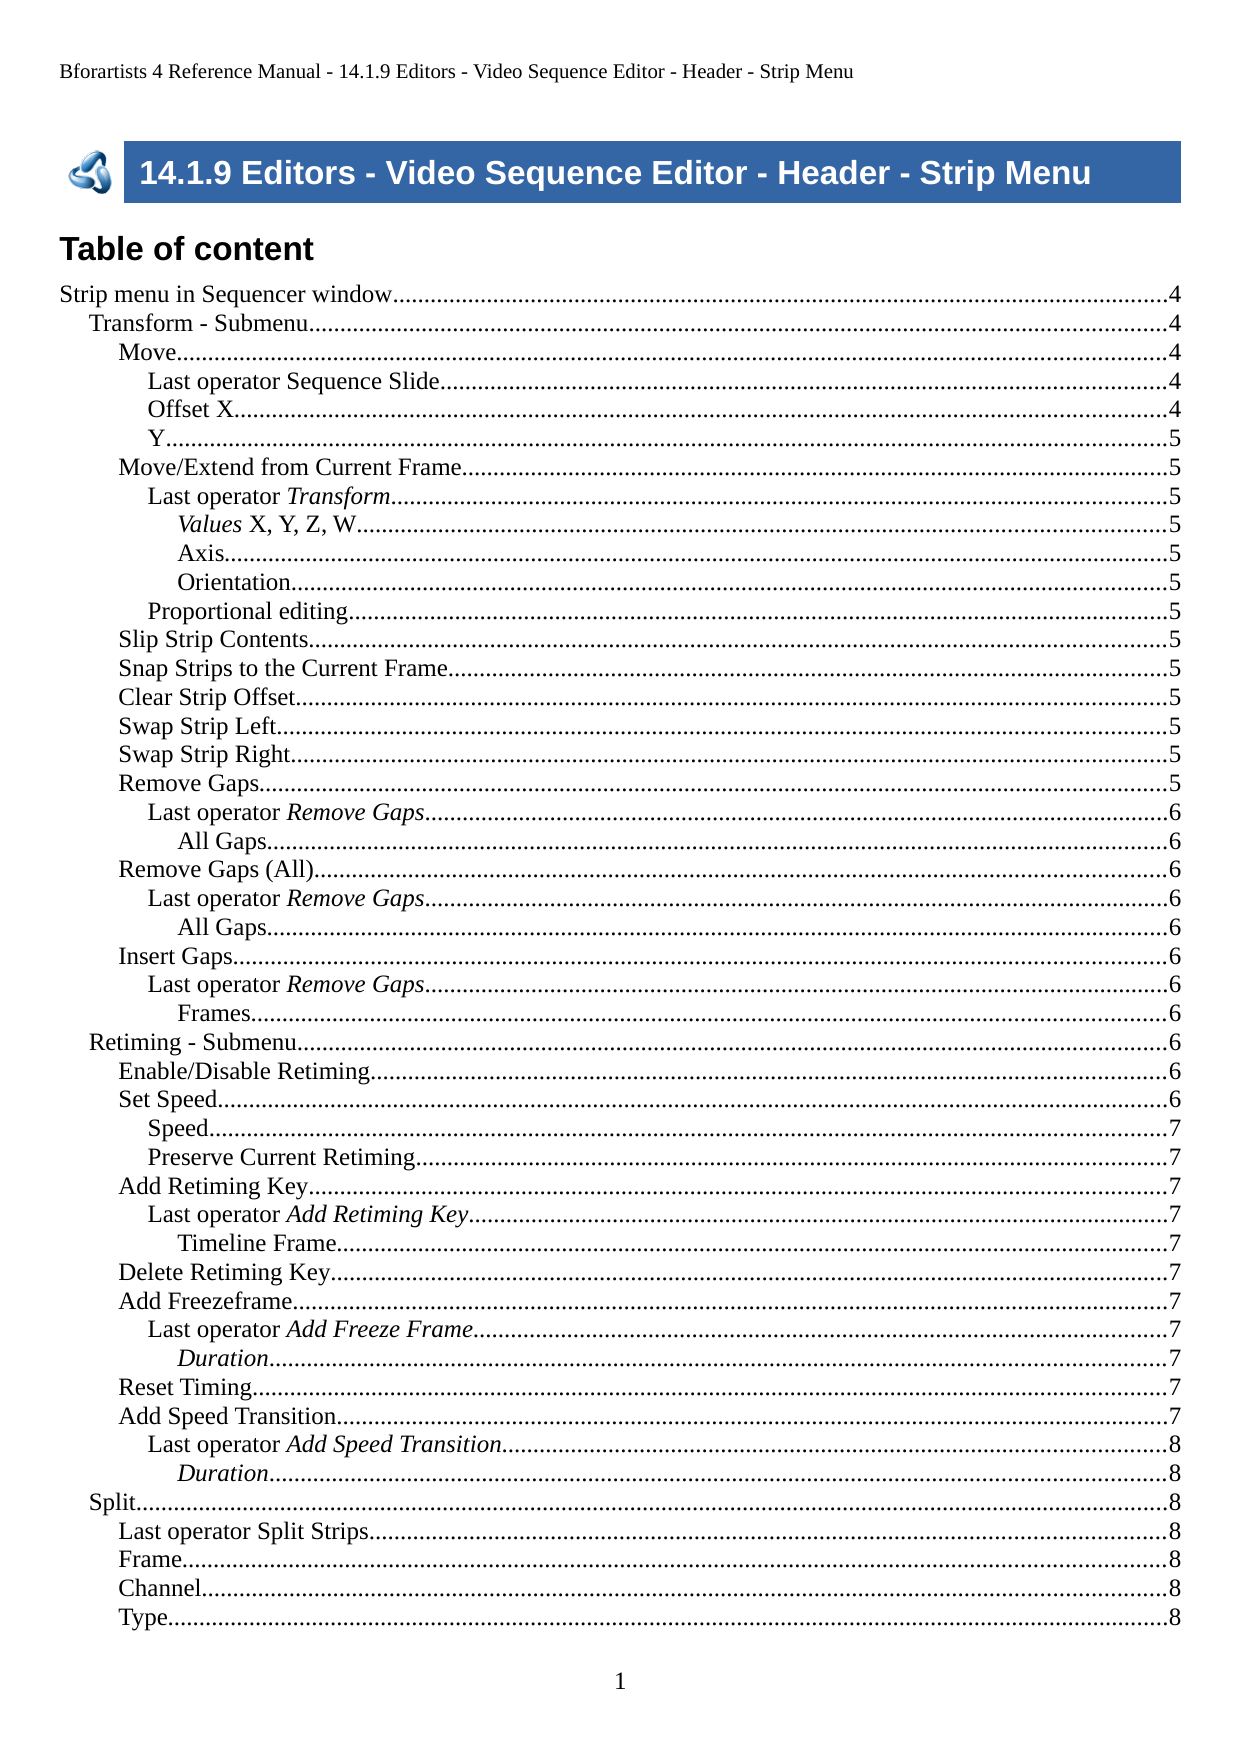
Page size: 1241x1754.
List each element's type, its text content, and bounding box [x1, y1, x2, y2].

text Orientation 5 [177, 567, 1181, 596]
text Enable/Disable Retiming 6 [118, 1056, 1181, 1084]
subtitle Table of content [59, 228, 1181, 267]
text Last operator Add Freeze Frame 7 [147, 1314, 1181, 1343]
text Move 4 [118, 337, 1181, 366]
text Y 5 [147, 423, 1181, 452]
text Set Speed 6 [118, 1084, 1181, 1113]
text Last operator Transform 5 [147, 481, 1181, 509]
text Retiming - Submenu 6 [88, 1027, 1181, 1056]
text Add Retiming Key 7 [118, 1171, 1181, 1199]
text Duration 7 [177, 1343, 1181, 1372]
text Duration 8 [177, 1458, 1181, 1487]
text Values X, Y, Z, W 5 [177, 509, 1181, 538]
text Remove Gaps (All) 6 [118, 854, 1181, 883]
text Remove Gaps 5 [118, 768, 1181, 797]
text Delete Retiming Key 7 [118, 1257, 1181, 1286]
text Last operator Sequence Slide 4 [147, 366, 1181, 394]
text All Gaps 6 [177, 912, 1181, 941]
text Preserve Current Retiming 7 [147, 1142, 1181, 1171]
text Last operator Remove Gaps 6 [147, 797, 1181, 826]
text Clear Strip Offset 5 [118, 682, 1181, 711]
text Add Freezeframe 7 [118, 1286, 1181, 1314]
text Timeline Frame 7 [177, 1228, 1181, 1257]
text Split 8 [88, 1487, 1181, 1516]
text Insert Gaps 6 [118, 941, 1181, 969]
text Swap Strip Right 5 [118, 739, 1181, 768]
table_header [59, 141, 124, 203]
text Move/Extend from Current Frame 5 [118, 452, 1181, 481]
text Frame 8 [118, 1544, 1181, 1573]
text Last operator Remove Gaps 6 [147, 883, 1181, 912]
text All Gaps 6 [177, 826, 1181, 854]
text Swap Strip Left 5 [118, 711, 1181, 739]
text Last operator Remove Gaps 6 [147, 969, 1181, 998]
text Last operator Add Speed Transition 8 [147, 1429, 1181, 1458]
text Channel 8 [118, 1573, 1181, 1602]
text Reset Timing 7 [118, 1372, 1181, 1401]
text Proportional editing 5 [147, 596, 1181, 624]
text Frames 6 [177, 998, 1181, 1027]
text Snap Strips to the Current Frame 5 [118, 653, 1181, 682]
text Transform - Submenu 4 [88, 308, 1181, 337]
text Strip menu in Sequencer window 4 [59, 279, 1181, 308]
text Offset X 4 [147, 394, 1181, 423]
text Add Speed Transition 7 [118, 1401, 1181, 1429]
text Type 8 [118, 1602, 1181, 1631]
table_header 14.1.9 Editors - Video Sequence Editor - Header - Strip Menu [124, 141, 1181, 203]
text Slip Strip Contents 5 [118, 624, 1181, 653]
text Axis 5 [177, 538, 1181, 567]
text Last operator Add Retiming Key 7 [147, 1199, 1181, 1228]
text Last operator Split Strips 8 [118, 1516, 1181, 1544]
text Speed 7 [147, 1113, 1181, 1142]
picture [65, 147, 114, 197]
